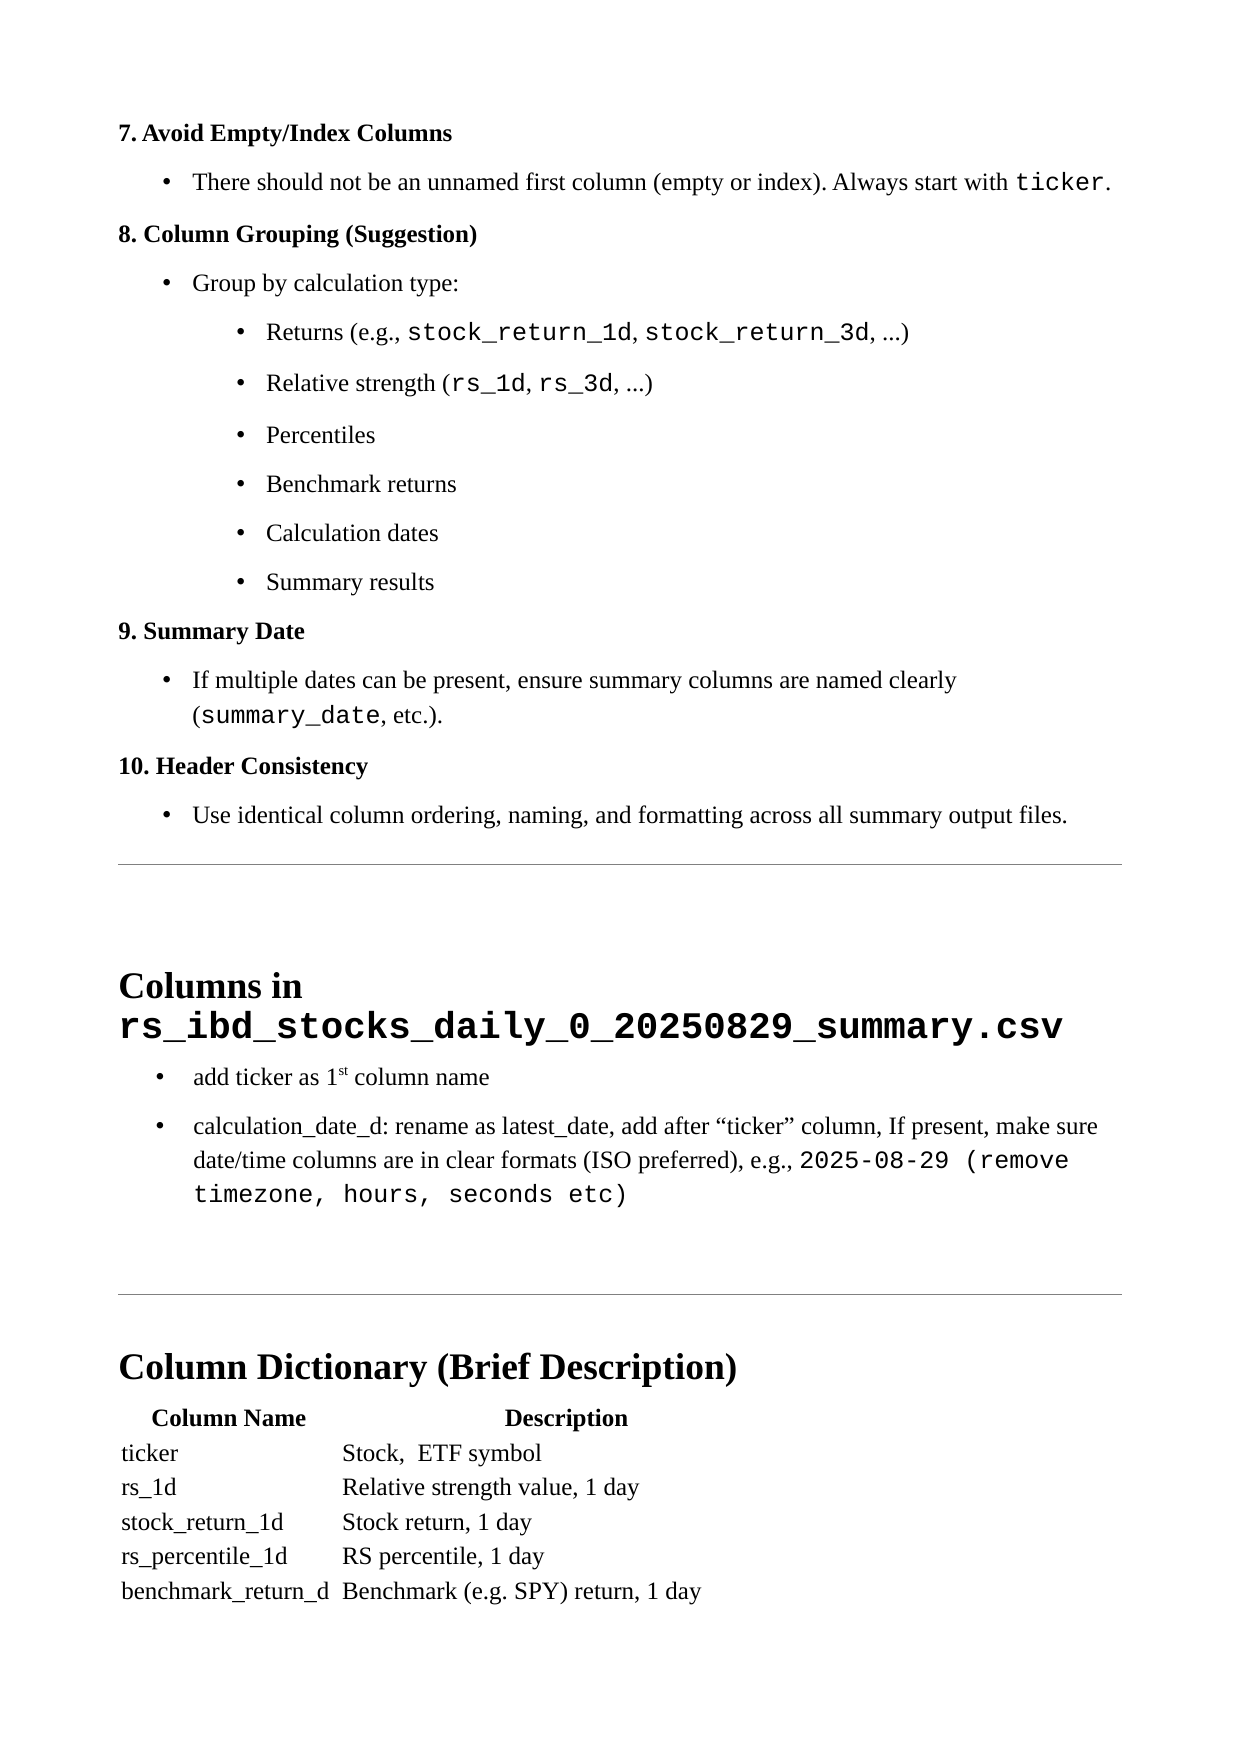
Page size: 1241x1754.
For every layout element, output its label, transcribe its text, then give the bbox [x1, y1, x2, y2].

table_cell Stock, ETF symbol [339, 1435, 794, 1469]
table_cell rs_percentile_1d [118, 1539, 339, 1573]
list Use identical column ordering, naming, and formatting across all summary output files. [162, 800, 1122, 829]
table_cell ticker [118, 1435, 339, 1469]
list Summary results [236, 567, 1122, 596]
text 10. Header Consistency [118, 751, 1122, 780]
subtitle Column Dictionary (Brief Description) [118, 1344, 1122, 1388]
list Percentiles [236, 420, 1122, 449]
table_cell Relative strength value, 1 day [339, 1469, 794, 1504]
list Returns (e.g., stock_return_1d, stock_return_3d, ...) [236, 317, 1122, 348]
text 9. Summary Date [118, 616, 1122, 645]
list Group by calculation type: [162, 268, 1122, 297]
list calculation_date_d: rename as latest_date, add after “ticker” column, If present, make sure date/time columns are in clear formats (ISO preferred), e.g., 2025-08-29 (remove timezone, hours, seconds etc) [156, 1111, 1122, 1210]
subtitle Columns in rs_ibd_stocks_daily_0_20250829_summary.csv [118, 964, 1122, 1049]
list Relative strength (rs_1d, rs_3d, ...) [236, 368, 1122, 399]
list There should not be an unnamed first column (empty or index). Always start with ticker. [162, 167, 1122, 198]
table_header Column Name [118, 1400, 339, 1435]
table_cell rs_1d [118, 1469, 339, 1504]
text 7. Avoid Empty/Index Columns [118, 118, 1122, 147]
table_cell benchmark_return_d [118, 1573, 339, 1608]
table_cell Benchmark (e.g. SPY) return, 1 day [339, 1573, 794, 1608]
table_header Description [339, 1400, 794, 1435]
list Benchmark returns [236, 469, 1122, 498]
list If multiple dates can be present, ensure summary columns are named clearly (summary_date, etc.). [162, 665, 1122, 731]
table_cell stock_return_1d [118, 1504, 339, 1538]
table_cell Stock return, 1 day [339, 1504, 794, 1538]
list add ticker as 1st column name [156, 1062, 1122, 1091]
list Calculation dates [236, 518, 1122, 547]
table_cell RS percentile, 1 day [339, 1539, 794, 1573]
text 8. Column Grouping (Suggestion) [118, 219, 1122, 247]
